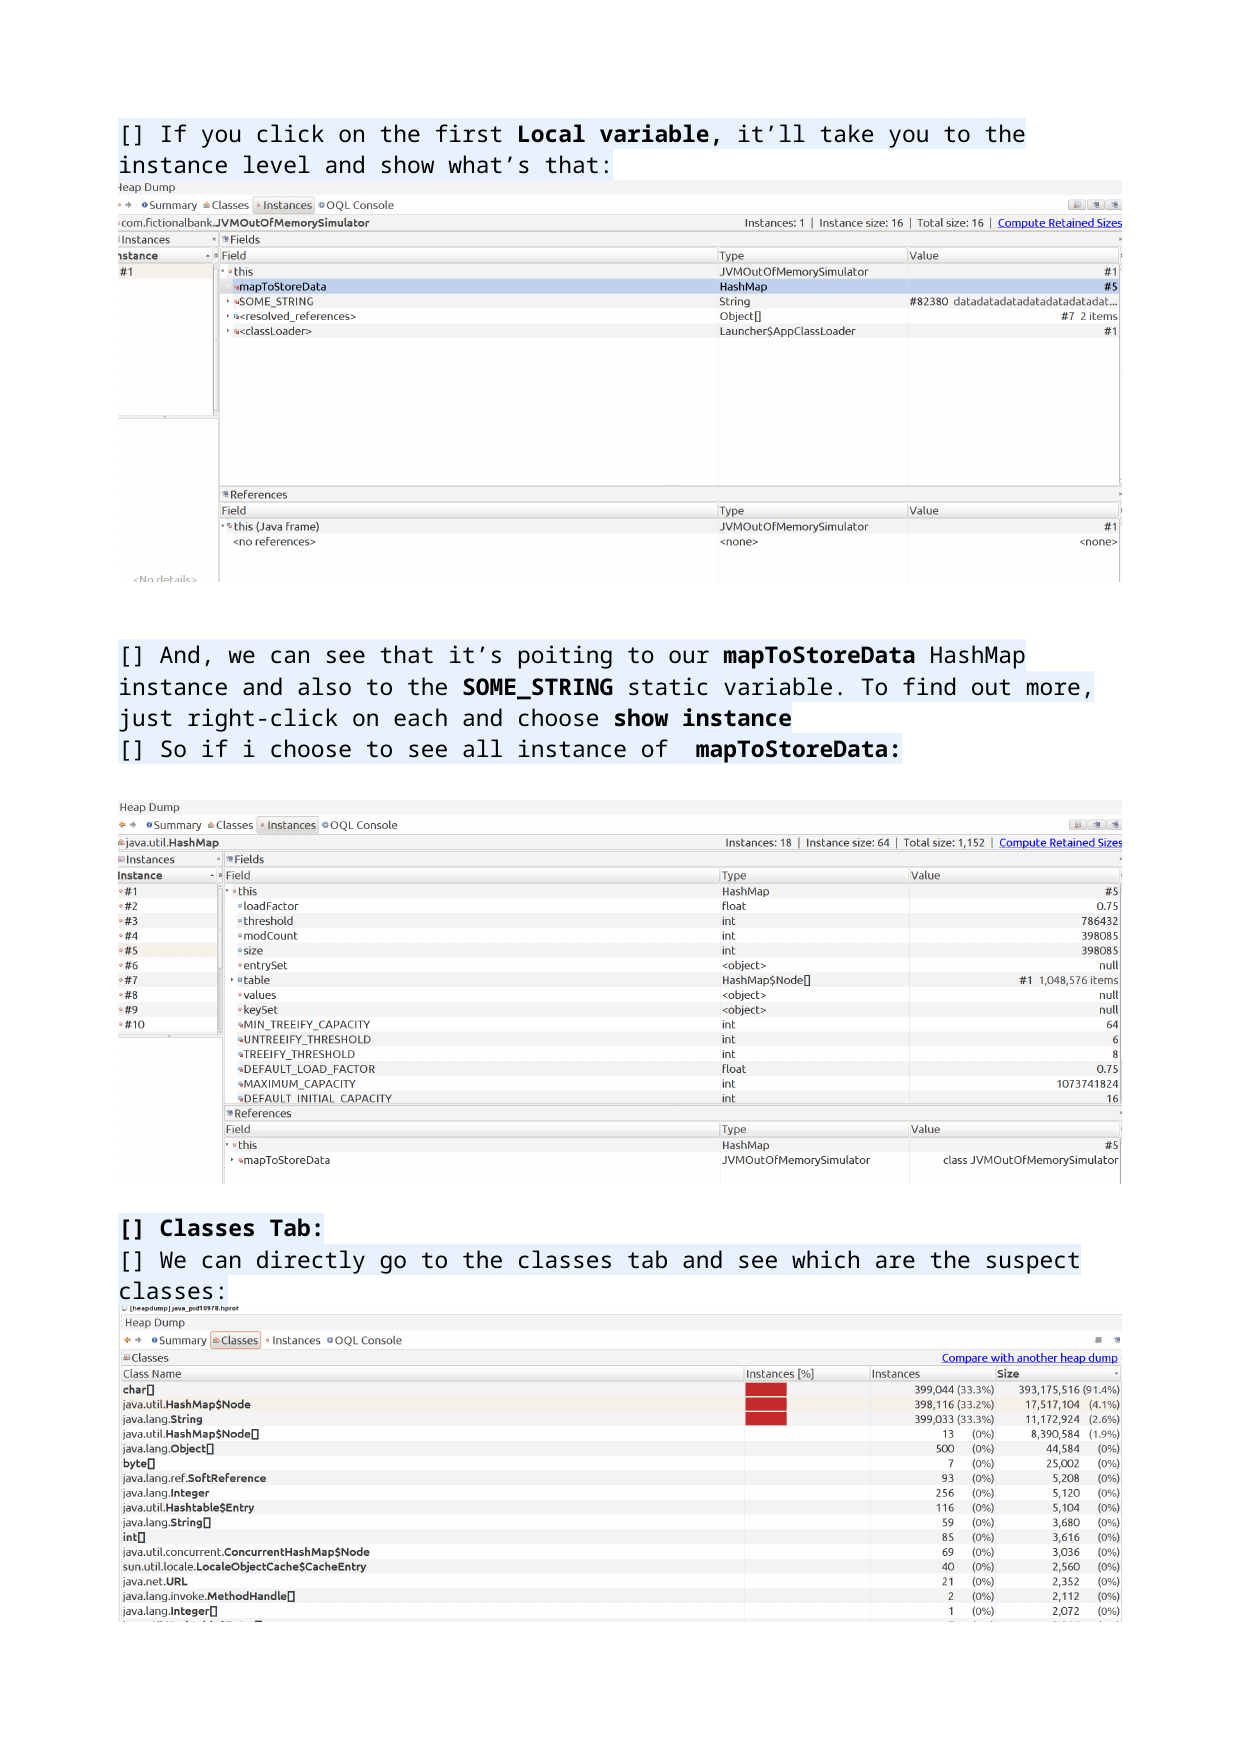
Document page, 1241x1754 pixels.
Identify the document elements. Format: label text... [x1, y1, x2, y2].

picture [118, 800, 1123, 1184]
picture [118, 1306, 1123, 1622]
picture [118, 180, 1123, 582]
text [] We can directly go to the classes tab and see which are the suspect classes: [118, 1244, 1122, 1306]
text [] Classes Tab: [118, 1212, 1122, 1244]
text [] If you click on the first Local variable, it’ll take you to the instance level and show what’s that: [118, 118, 1122, 180]
text [] So if i choose to see all instance of mapToStoreData: [118, 733, 1122, 764]
text [] And, we can see that it’s poiting to our mapToStoreData HashMap instance and also to the SOME_STRING static variable. To find out more, just right-click on each and choose show instance [118, 639, 1122, 733]
